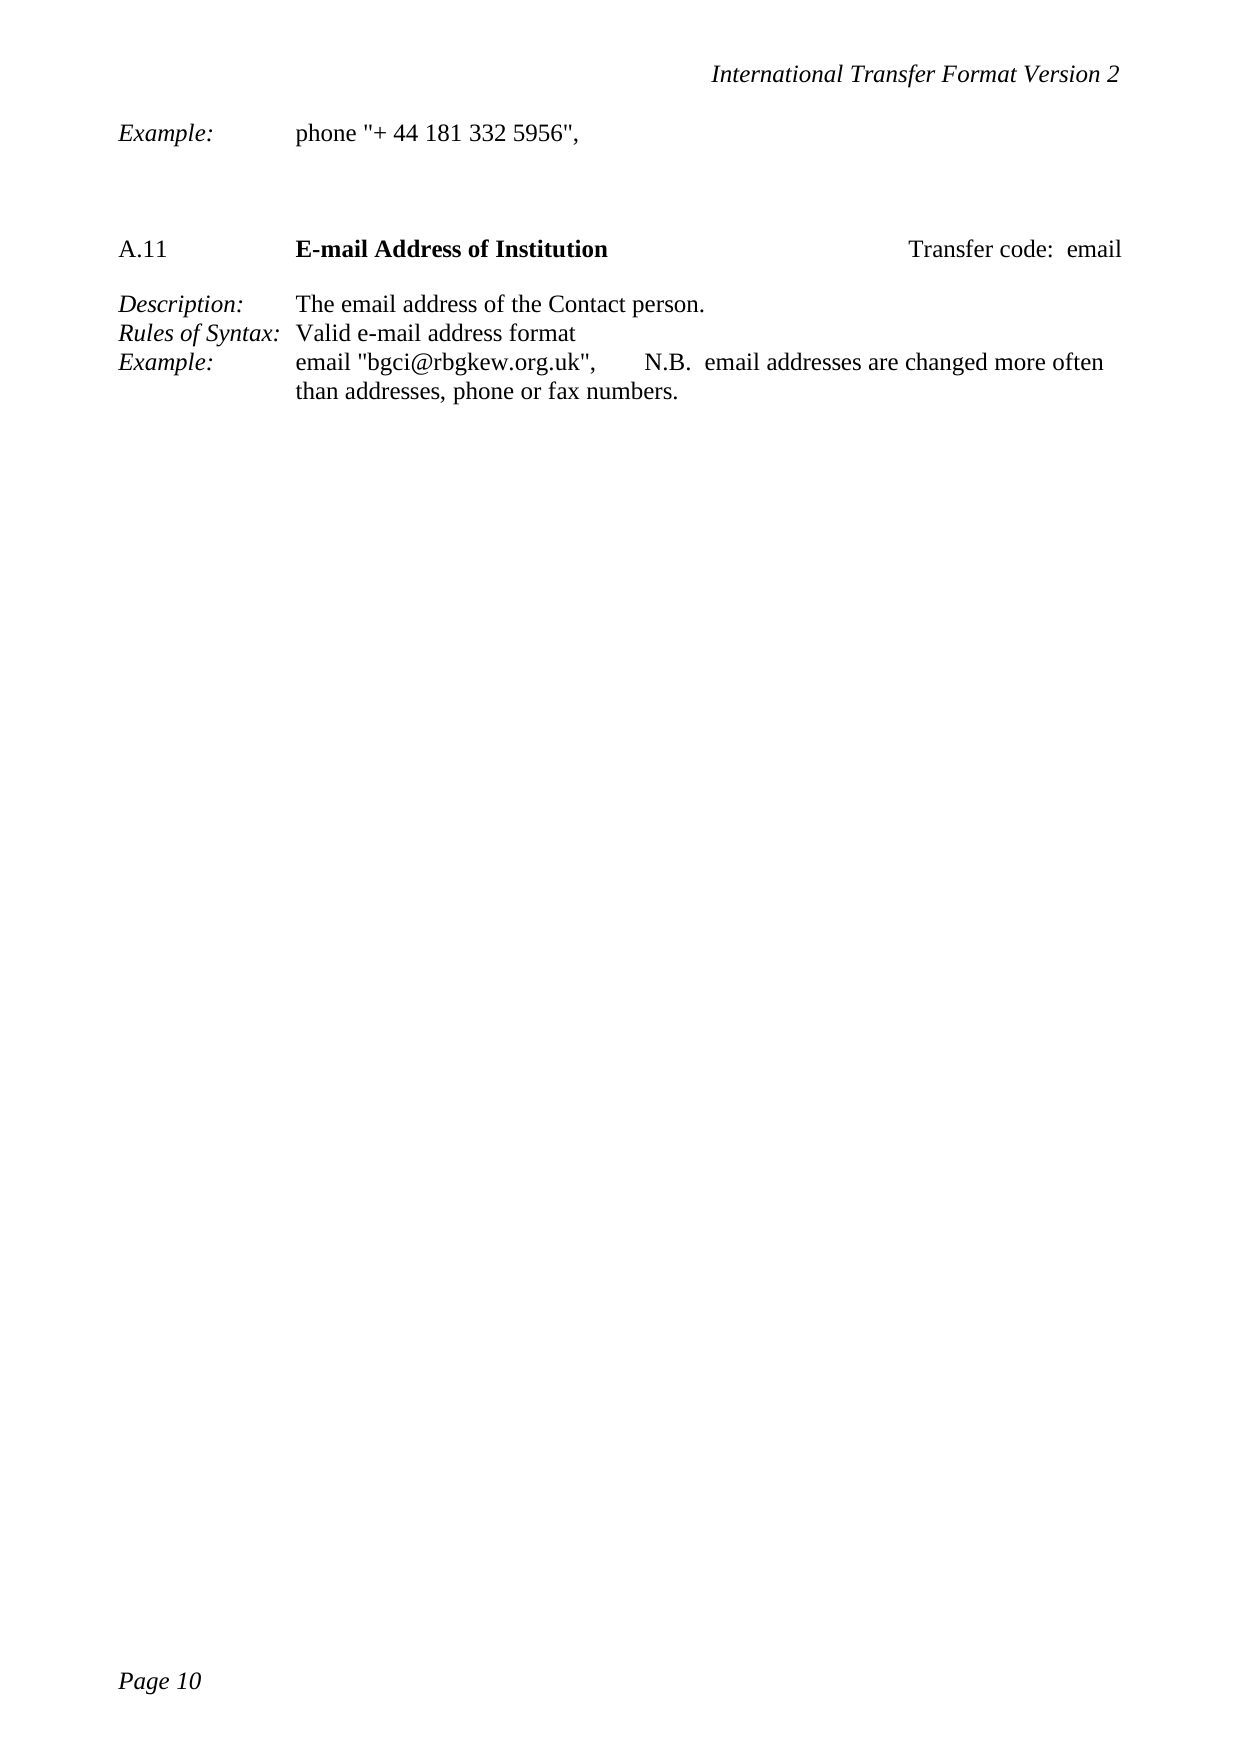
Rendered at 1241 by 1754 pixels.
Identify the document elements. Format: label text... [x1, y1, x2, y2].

text A.11 E-mail Address of Institution Transfer code: email [118, 234, 1122, 263]
text Rules of Syntax: Valid e-mail address format [118, 317, 1122, 347]
text Example: phone "+ 44 181 332 5956", [118, 118, 1122, 147]
text Example: email "bgci@rbgkew.org.uk", N.B. email addresses are changed more often than addresses, phone or fax numbers. [118, 347, 1122, 405]
text Description: The email address of the Contact person. [118, 288, 1122, 317]
